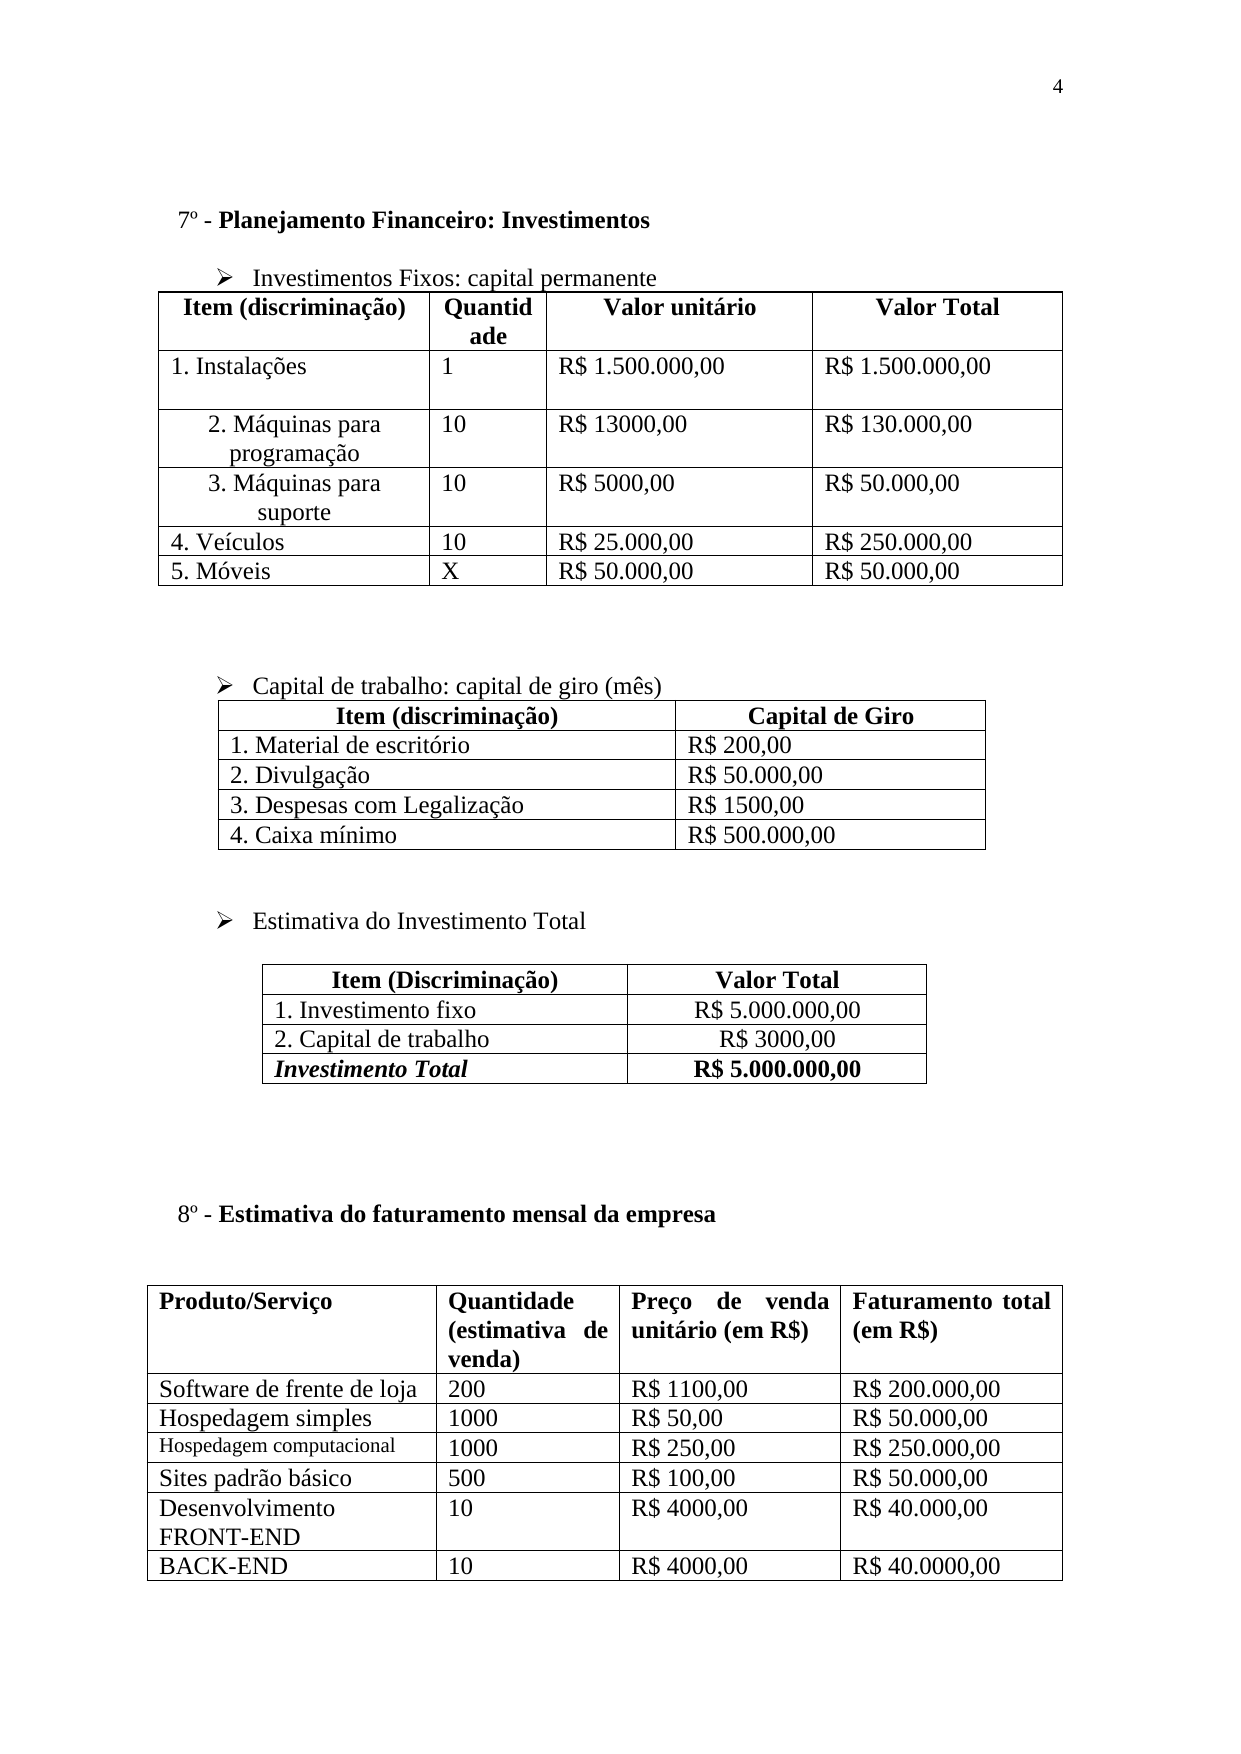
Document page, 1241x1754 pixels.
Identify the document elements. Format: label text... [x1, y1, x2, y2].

table_cell R$ 200,00 [676, 731, 985, 759]
text 8º - Estimativa do faturamento mensal da empresa [177, 1199, 1063, 1228]
table_cell 1. Instalações [159, 351, 429, 408]
table_cell R$ 500.000,00 [676, 820, 985, 849]
table_header Preço de venda unitário (em R$) [620, 1286, 840, 1373]
table_cell 1 [430, 351, 546, 408]
table_header Valor Total [628, 965, 926, 994]
table_cell R$ 50.000,00 [841, 1404, 1062, 1432]
table_cell 10 [437, 1493, 619, 1550]
table_cell R$ 250.000,00 [841, 1433, 1062, 1462]
table_header Faturamento total (em R$) [841, 1286, 1062, 1373]
table_cell 200 [437, 1374, 619, 1402]
table_cell 10 [437, 1551, 619, 1580]
table_cell 4. Caixa mínimo [219, 820, 675, 849]
table_cell R$ 130.000,00 [813, 410, 1062, 467]
table_cell R$ 25.000,00 [547, 527, 812, 555]
table_cell 2. Capital de trabalho [263, 1025, 627, 1053]
table_cell R$ 100,00 [620, 1463, 840, 1492]
table_cell Software de frente de loja [148, 1374, 436, 1402]
table_header Valor unitário [547, 293, 812, 350]
table_cell R$ 4000,00 [620, 1493, 840, 1550]
table_header Valor Total [813, 293, 1062, 350]
table_cell R$ 1100,00 [620, 1374, 840, 1402]
table_cell Hospedagem simples [148, 1404, 436, 1432]
list Estimativa do Investimento Total [215, 906, 1063, 935]
table_header Quantidade [430, 293, 546, 350]
table_cell 2. Divulgação [219, 760, 675, 789]
table_cell R$ 5.000.000,00 [628, 995, 926, 1023]
table_cell 1. Investimento fixo [263, 995, 627, 1023]
table_header Capital de Giro [676, 701, 985, 729]
table_cell R$ 50,00 [620, 1404, 840, 1432]
table_cell 4. Veículos [159, 527, 429, 555]
table_cell 10 [430, 410, 546, 467]
table_cell Hospedagem computacional [148, 1433, 436, 1462]
table_cell R$ 3000,00 [628, 1025, 926, 1053]
table_cell R$ 4000,00 [620, 1551, 840, 1580]
table_cell 1. Material de escritório [219, 731, 675, 759]
table_cell R$ 50.000,00 [813, 556, 1062, 585]
table_cell Desenvolvimento FRONT-END [148, 1493, 436, 1550]
table_cell 2. Máquinas para programação [159, 410, 429, 467]
table_cell R$ 250,00 [620, 1433, 840, 1462]
table_cell R$ 40.0000,00 [841, 1551, 1062, 1580]
table_cell X [430, 556, 546, 585]
table_header Item (discriminação) [159, 293, 429, 350]
table_cell 3. Despesas com Legalização [219, 790, 675, 819]
table_cell R$ 50.000,00 [547, 556, 812, 585]
table_cell R$ 50.000,00 [813, 468, 1062, 526]
table_header Produto/Serviço [148, 1286, 436, 1373]
table_cell R$ 5000,00 [547, 468, 812, 526]
table_cell 1000 [437, 1404, 619, 1432]
table_cell 500 [437, 1463, 619, 1492]
table_header Item (Discriminação) [263, 965, 627, 994]
list Capital de trabalho: capital de giro (mês) [215, 671, 1063, 700]
table_cell R$ 1.500.000,00 [547, 351, 812, 408]
table_cell R$ 1500,00 [676, 790, 985, 819]
table_header Item (discriminação) [219, 701, 675, 729]
table_cell R$ 50.000,00 [676, 760, 985, 789]
table_cell 10 [430, 468, 546, 526]
table_cell R$ 5.000.000,00 [628, 1054, 926, 1083]
table_header Quantidade (estimativa de venda) [437, 1286, 619, 1373]
table_cell 3. Máquinas para suporte [159, 468, 429, 526]
table_cell 5. Móveis [159, 556, 429, 585]
table_cell Sites padrão básico [148, 1463, 436, 1492]
text 7º - Planejamento Financeiro: Investimentos [177, 205, 1063, 234]
table_cell R$ 50.000,00 [841, 1463, 1062, 1492]
list Investimentos Fixos: capital permanente [215, 263, 1063, 291]
table_cell R$ 13000,00 [547, 410, 812, 467]
table_cell R$ 200.000,00 [841, 1374, 1062, 1402]
table_cell R$ 250.000,00 [813, 527, 1062, 555]
table_cell BACK-END [148, 1551, 436, 1580]
table_cell 1000 [437, 1433, 619, 1462]
table_cell 10 [430, 527, 546, 555]
table_cell R$ 1.500.000,00 [813, 351, 1062, 408]
table_cell R$ 40.000,00 [841, 1493, 1062, 1550]
table_cell Investimento Total [263, 1054, 627, 1083]
